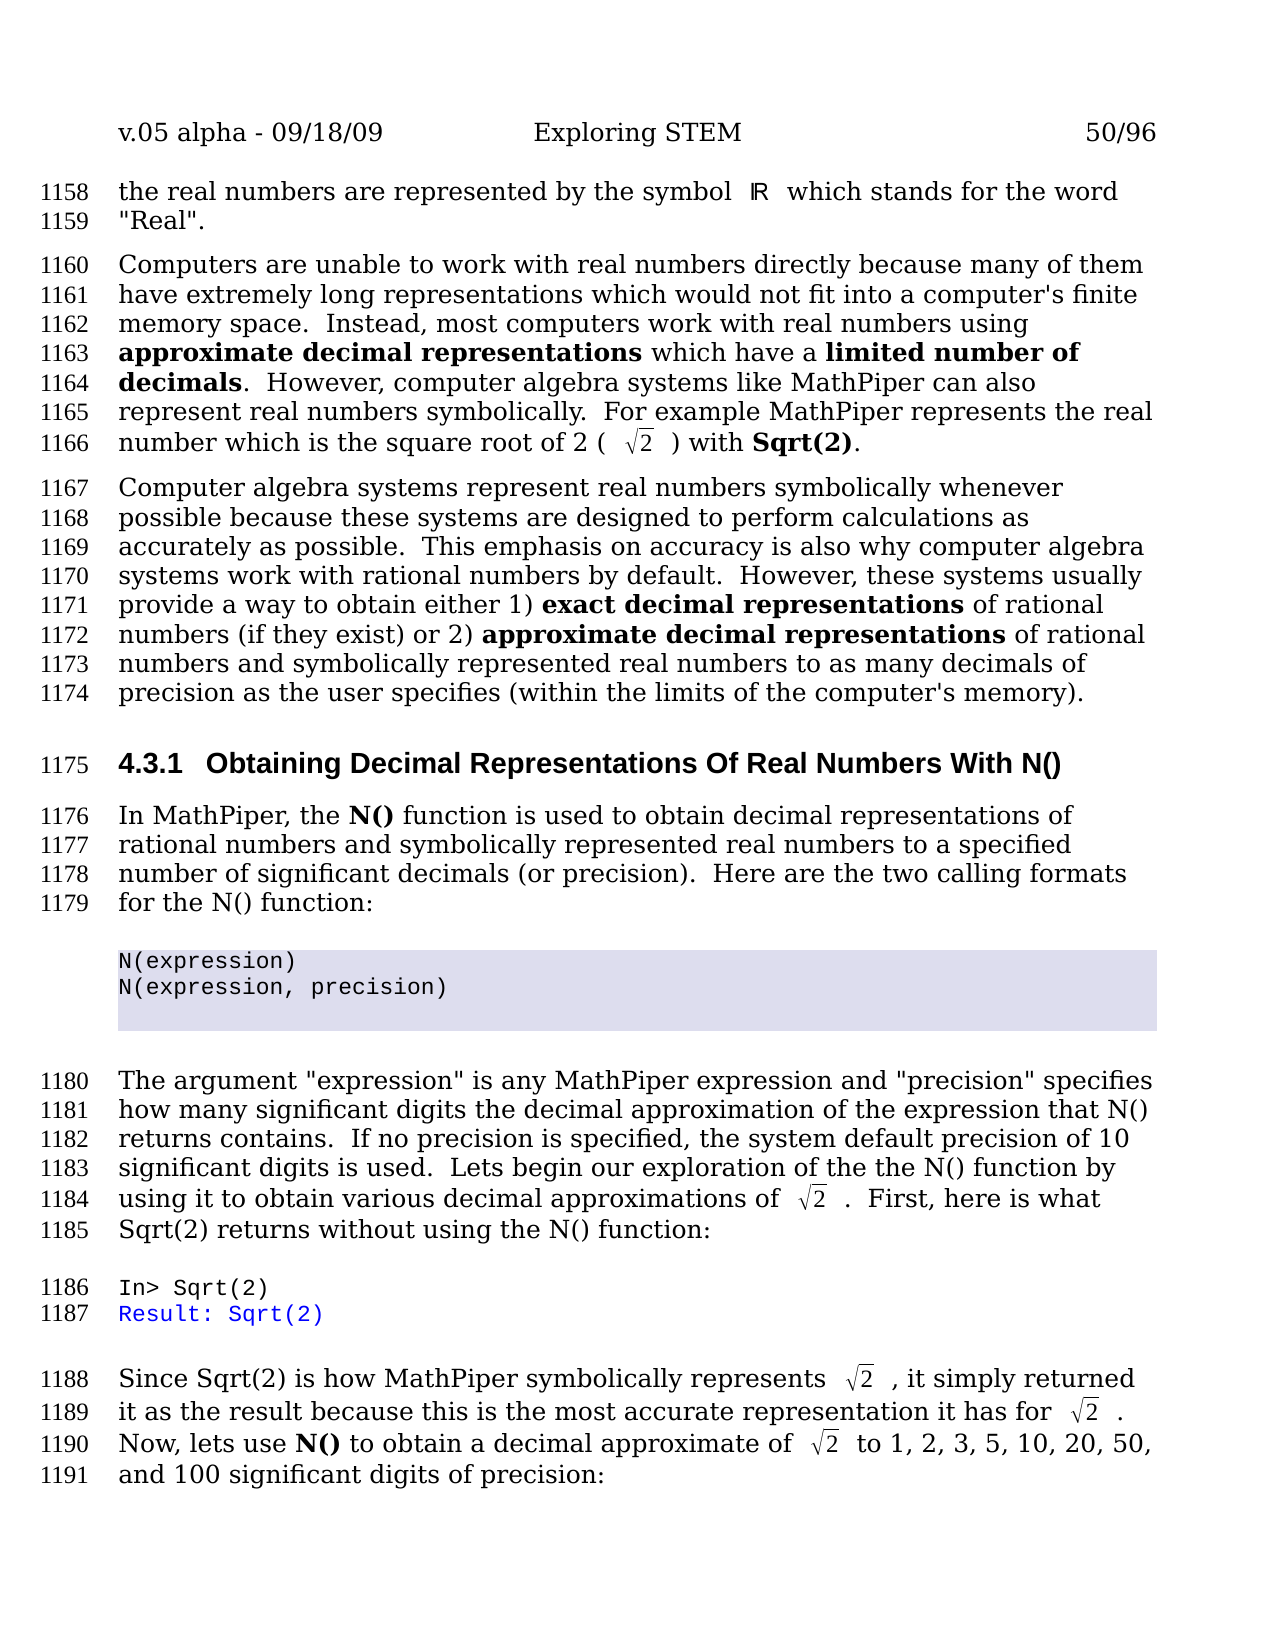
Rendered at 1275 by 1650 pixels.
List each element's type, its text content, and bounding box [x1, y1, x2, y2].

text In MathPiper, the N() function is used to obtain decimal representations of rational numbers and symbolically represented real numbers to a specified number of significant decimals (or precision). Here are the two calling formats for the N() function: [118, 801, 1157, 918]
text Computers are unable to work with real numbers directly because many of them have extremely long representations which would not fit into a computer's finite memory space. Instead, most computers work with real numbers using approximate decimal representations which have a limited number of decimals. However, computer algebra systems like MathPiper can also represent real numbers symbolically. For example MathPiper represents the real number which is the square root of 2 () with Sqrt(2). [118, 251, 1157, 458]
text In> Sqrt(2) [118, 1276, 1157, 1302]
text Result: Sqrt(2) [118, 1302, 1157, 1328]
text Since Sqrt(2) is how MathPiper symbolically represents, it simply returned it as the result because this is the most accurate representation it has for. Now, lets use N() to obtain a decimal approximate ofto 1, 2, 3, 5, 10, 20, 50, and 100 significant digits of precision: [118, 1363, 1157, 1489]
text The argument "expression" is any MathPiper expression and "precision" specifies how many significant digits the decimal approximation of the expression that N() returns contains. If no precision is specified, the system default precision of 10 significant digits is used. Lets begin our exploration of the the N() function by using it to obtain various decimal approximations of. First, here is what Sqrt(2) returns without using the N() function: [118, 1066, 1157, 1244]
text Computer algebra systems represent real numbers symbolically whenever possible because these systems are designed to perform calculations as accurately as possible. This emphasis on accuracy is also why computer algebra systems work with rational numbers by default. However, these systems usually provide a way to obtain either 1) exact decimal representations of rational numbers (if they exist) or 2) approximate decimal representations of rational numbers and symbolically represented real numbers to as many decimals of precision as the user specifies (within the limits of the computer's memory). [118, 473, 1157, 707]
text the real numbers are represented by the symbolwhich stands for the word "Real". [118, 177, 1157, 236]
subtitle Obtaining Decimal Representations Of Real Numbers With N() [118, 746, 1157, 780]
table_header N(expression) N(expression, precision) [118, 950, 1157, 1031]
